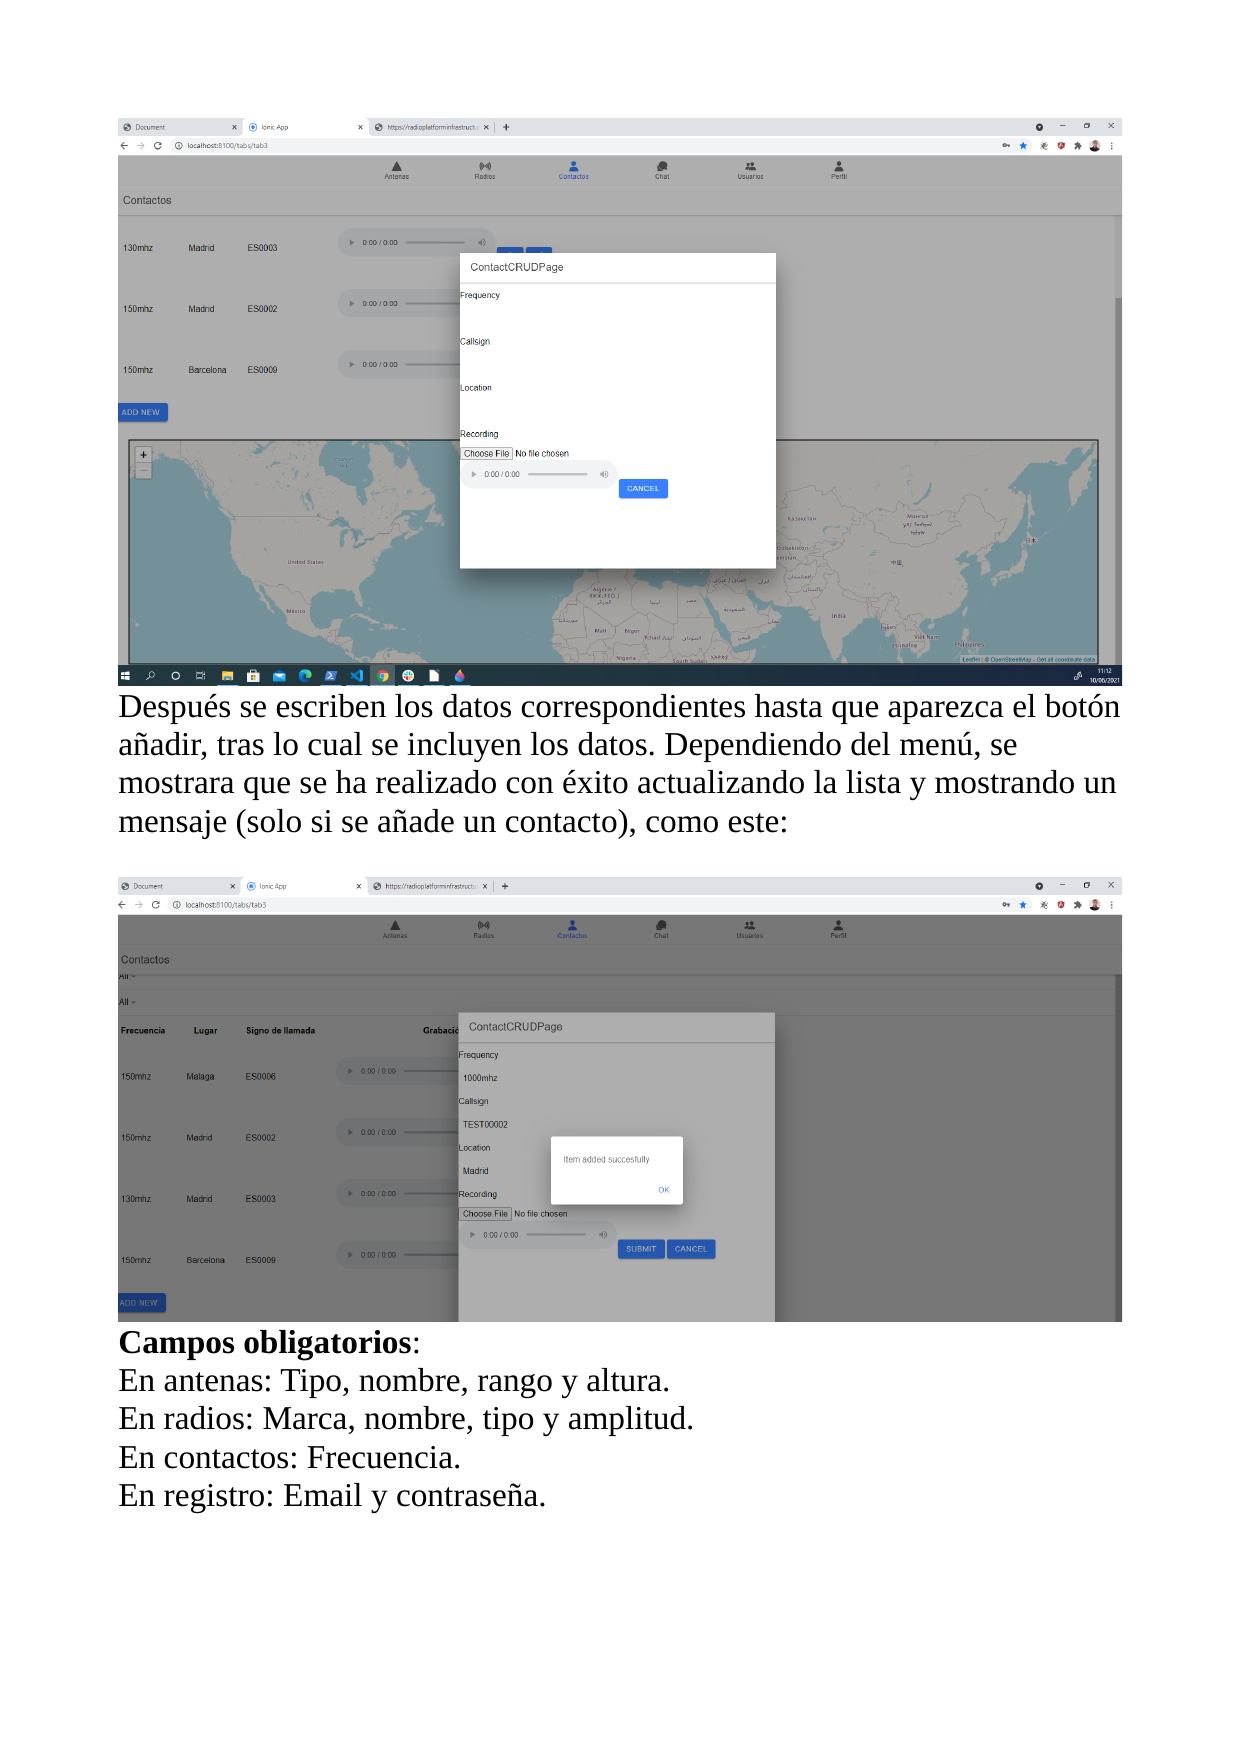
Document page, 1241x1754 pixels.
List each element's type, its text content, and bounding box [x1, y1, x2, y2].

text Campos obligatorios: [118, 1322, 1122, 1360]
text En registro: Email y contraseña. [118, 1475, 1122, 1513]
picture [118, 877, 1123, 1322]
text En antenas: Tipo, nombre, rango y altura. [118, 1360, 1122, 1398]
text En contactos: Frecuencia. [118, 1437, 1122, 1475]
picture [118, 118, 1123, 686]
text En radios: Marca, nombre, tipo y amplitud. [118, 1398, 1122, 1437]
text Después se escriben los datos correspondientes hasta que aparezca el botón añadir, tras lo cual se incluyen los datos. Dependiendo del menú, se mostrara que se ha realizado con éxito actualizando la lista y mostrando un mensaje (solo si se añade un contacto), como este: [118, 686, 1122, 839]
